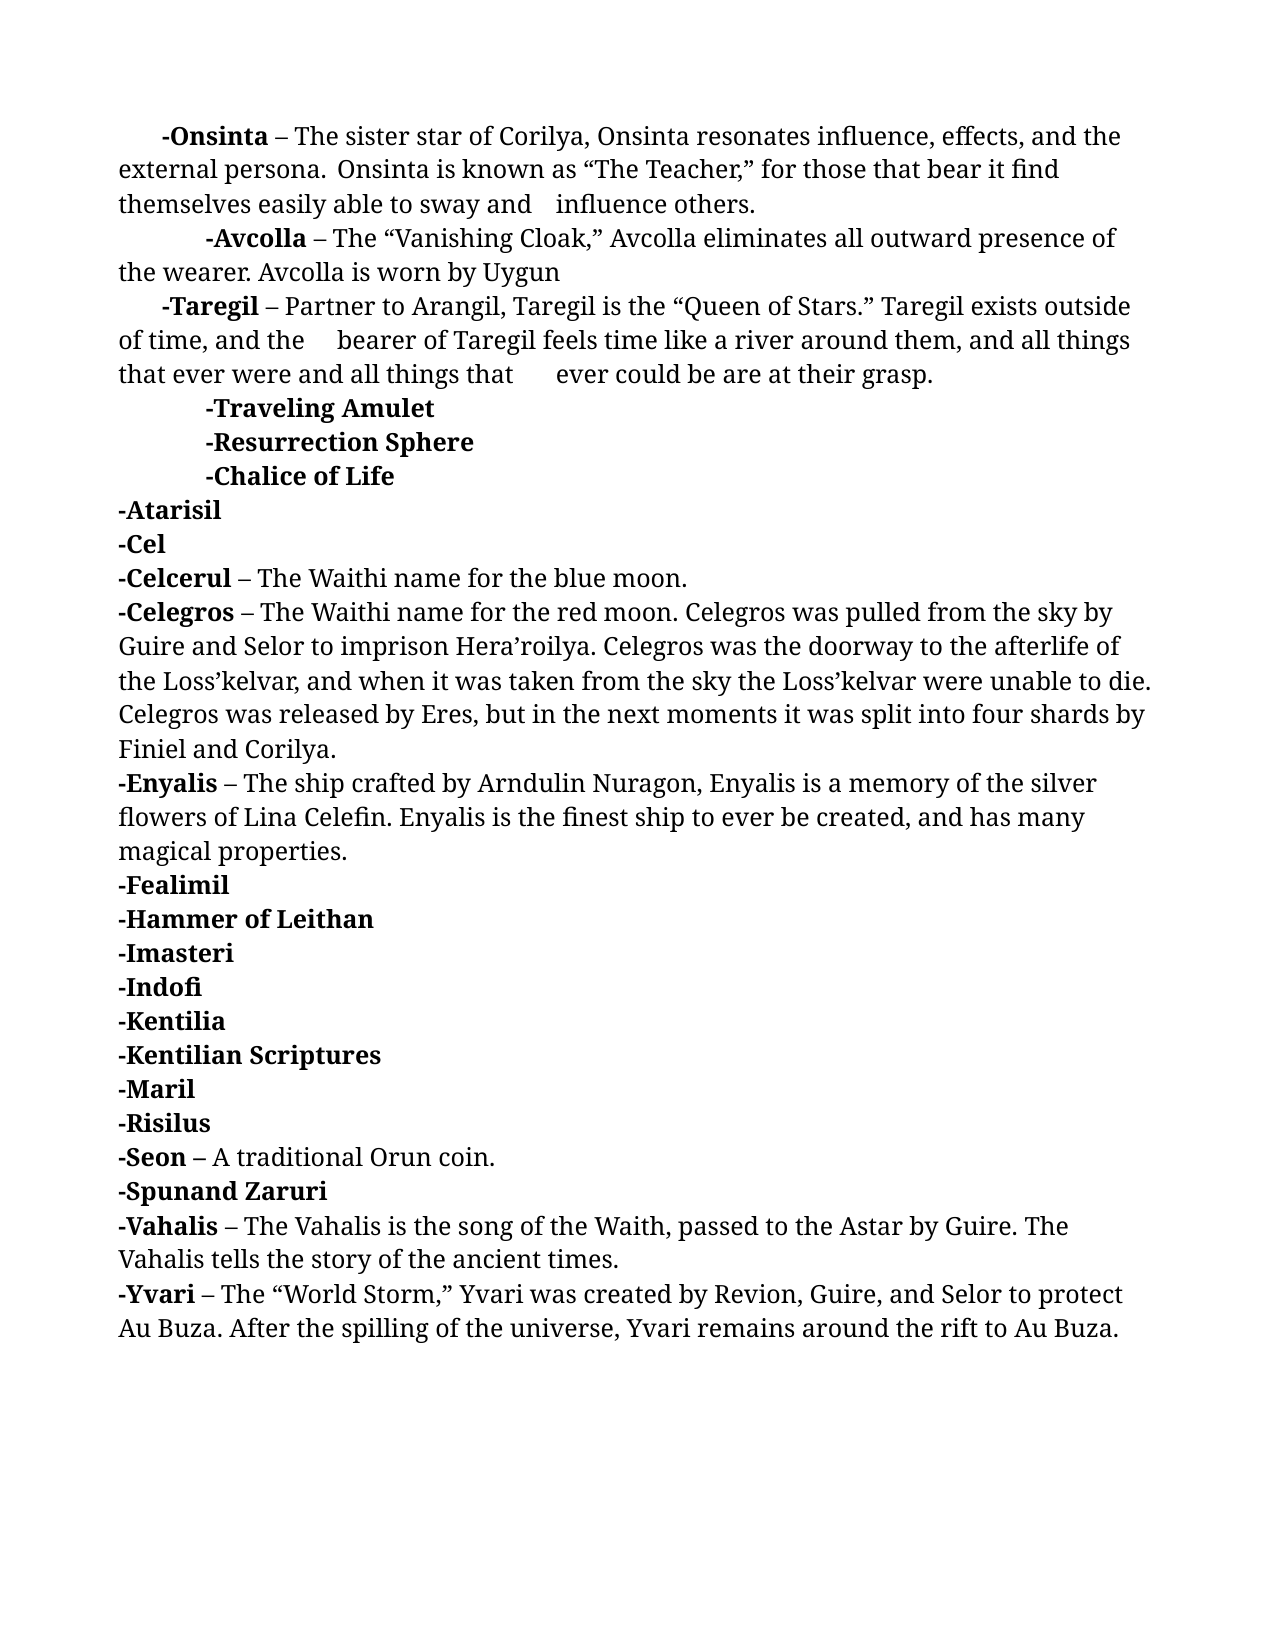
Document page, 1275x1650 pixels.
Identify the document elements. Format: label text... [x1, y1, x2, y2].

text -Enyalis – The ship crafted by Arndulin Nuragon, Enyalis is a memory of the silver flowers of Lina Celefin. Enyalis is the finest ship to ever be created, and has many magical properties. [118, 765, 1157, 867]
text -Celcerul – The Waithi name for the blue moon. [118, 561, 1157, 595]
text -Taregil – Partner to Arangil, Taregil is the “Queen of Stars.” Taregil exists outside of time, and the bearer of Taregil feels time like a river around them, and all things that ever were and all things that ever could be are at their grasp. [118, 288, 1157, 391]
text -Onsinta – The sister star of Corilya, Onsinta resonates influence, effects, and the external persona. Onsinta is known as “The Teacher,” for those that bear it find themselves easily able to sway and influence others. [118, 118, 1157, 220]
text -Kentilian Scriptures [118, 1038, 1157, 1072]
text -Fealimil [118, 867, 1157, 902]
text -Seon – A traditional Orun coin. [118, 1140, 1157, 1174]
text -Resurrection Sphere [118, 425, 1157, 459]
text -Avcolla – The “Vanishing Cloak,” Avcolla eliminates all outward presence of the wearer. Avcolla is worn by Uygun [118, 220, 1157, 288]
text -Celegros – The Waithi name for the red moon. Celegros was pulled from the sky by Guire and Selor to imprison Hera’roilya. Celegros was the doorway to the afterlife of the Loss’kelvar, and when it was taken from the sky the Loss’kelvar were unable to die. Celegros was released by Eres, but in the next moments it was split into four shards by Finiel and Corilya. [118, 595, 1157, 765]
text -Hammer of Leithan [118, 902, 1157, 936]
text -Indofi [118, 970, 1157, 1004]
text -Chalice of Life [118, 459, 1157, 493]
text -Cel [118, 527, 1157, 561]
text -Traveling Amulet [118, 391, 1157, 425]
text -Atarisil [118, 493, 1157, 527]
text -Kentilia [118, 1004, 1157, 1038]
text -Spunand Zaruri [118, 1174, 1157, 1208]
text -Risilus [118, 1106, 1157, 1140]
text -Vahalis – The Vahalis is the song of the Waith, passed to the Astar by Guire. The Vahalis tells the story of the ancient times. [118, 1208, 1157, 1276]
text -Imasteri [118, 936, 1157, 970]
text -Yvari – The “World Storm,” Yvari was created by Revion, Guire, and Selor to protect Au Buza. After the spilling of the universe, Yvari remains around the rift to Au Buza. [118, 1276, 1157, 1344]
text -Maril [118, 1072, 1157, 1106]
